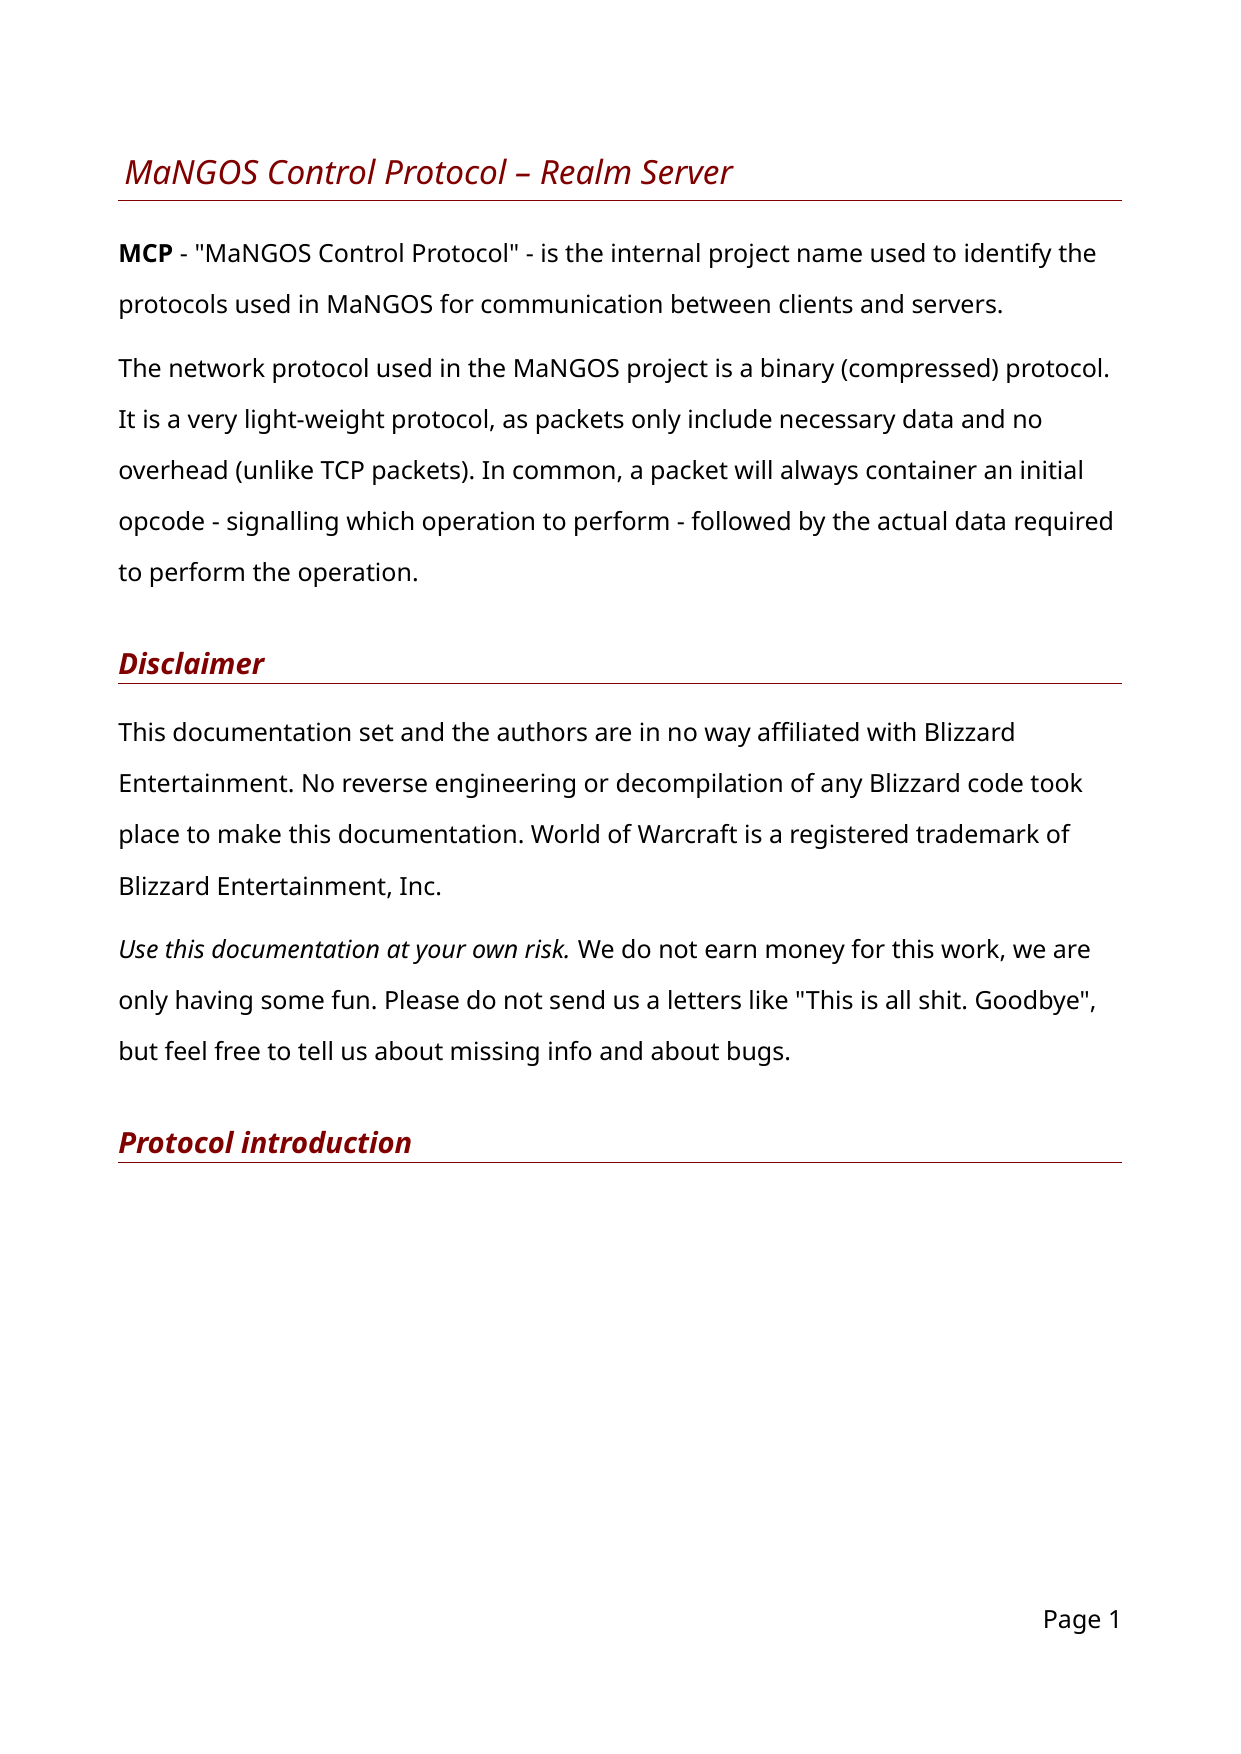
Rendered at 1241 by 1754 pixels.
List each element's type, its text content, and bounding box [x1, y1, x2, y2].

text MCP - "MaNGOS Control Protocol" - is the internal project name used to identify the protocols used in MaNGOS for communication between clients and servers. [118, 236, 1122, 321]
subtitle MaNGOS Control Protocol – Realm Server [118, 143, 1122, 200]
text Use this documentation at your own risk. We do not earn money for this work, we are only having some fun. Please do not send us a letters like "This is all shit. Goodbye", but feel free to tell us about missing info and about bugs. [118, 932, 1122, 1068]
subtitle Protocol introduction [118, 1122, 1122, 1162]
text This documentation set and the authors are in no way affiliated with Blizzard Entertainment. No reverse engineering or decompilation of any Blizzard code took place to make this documentation. World of Warcraft is a registered trademark of Blizzard Entertainment, Inc. [118, 715, 1122, 902]
subtitle Disclaimer [118, 643, 1122, 683]
text The network protocol used in the MaNGOS project is a binary (compressed) protocol. It is a very light-weight protocol, as packets only include necessary data and no overhead (unlike TCP packets). In common, a packet will always container an initial opcode - signalling which operation to perform - followed by the actual data required to perform the operation. [118, 350, 1122, 588]
